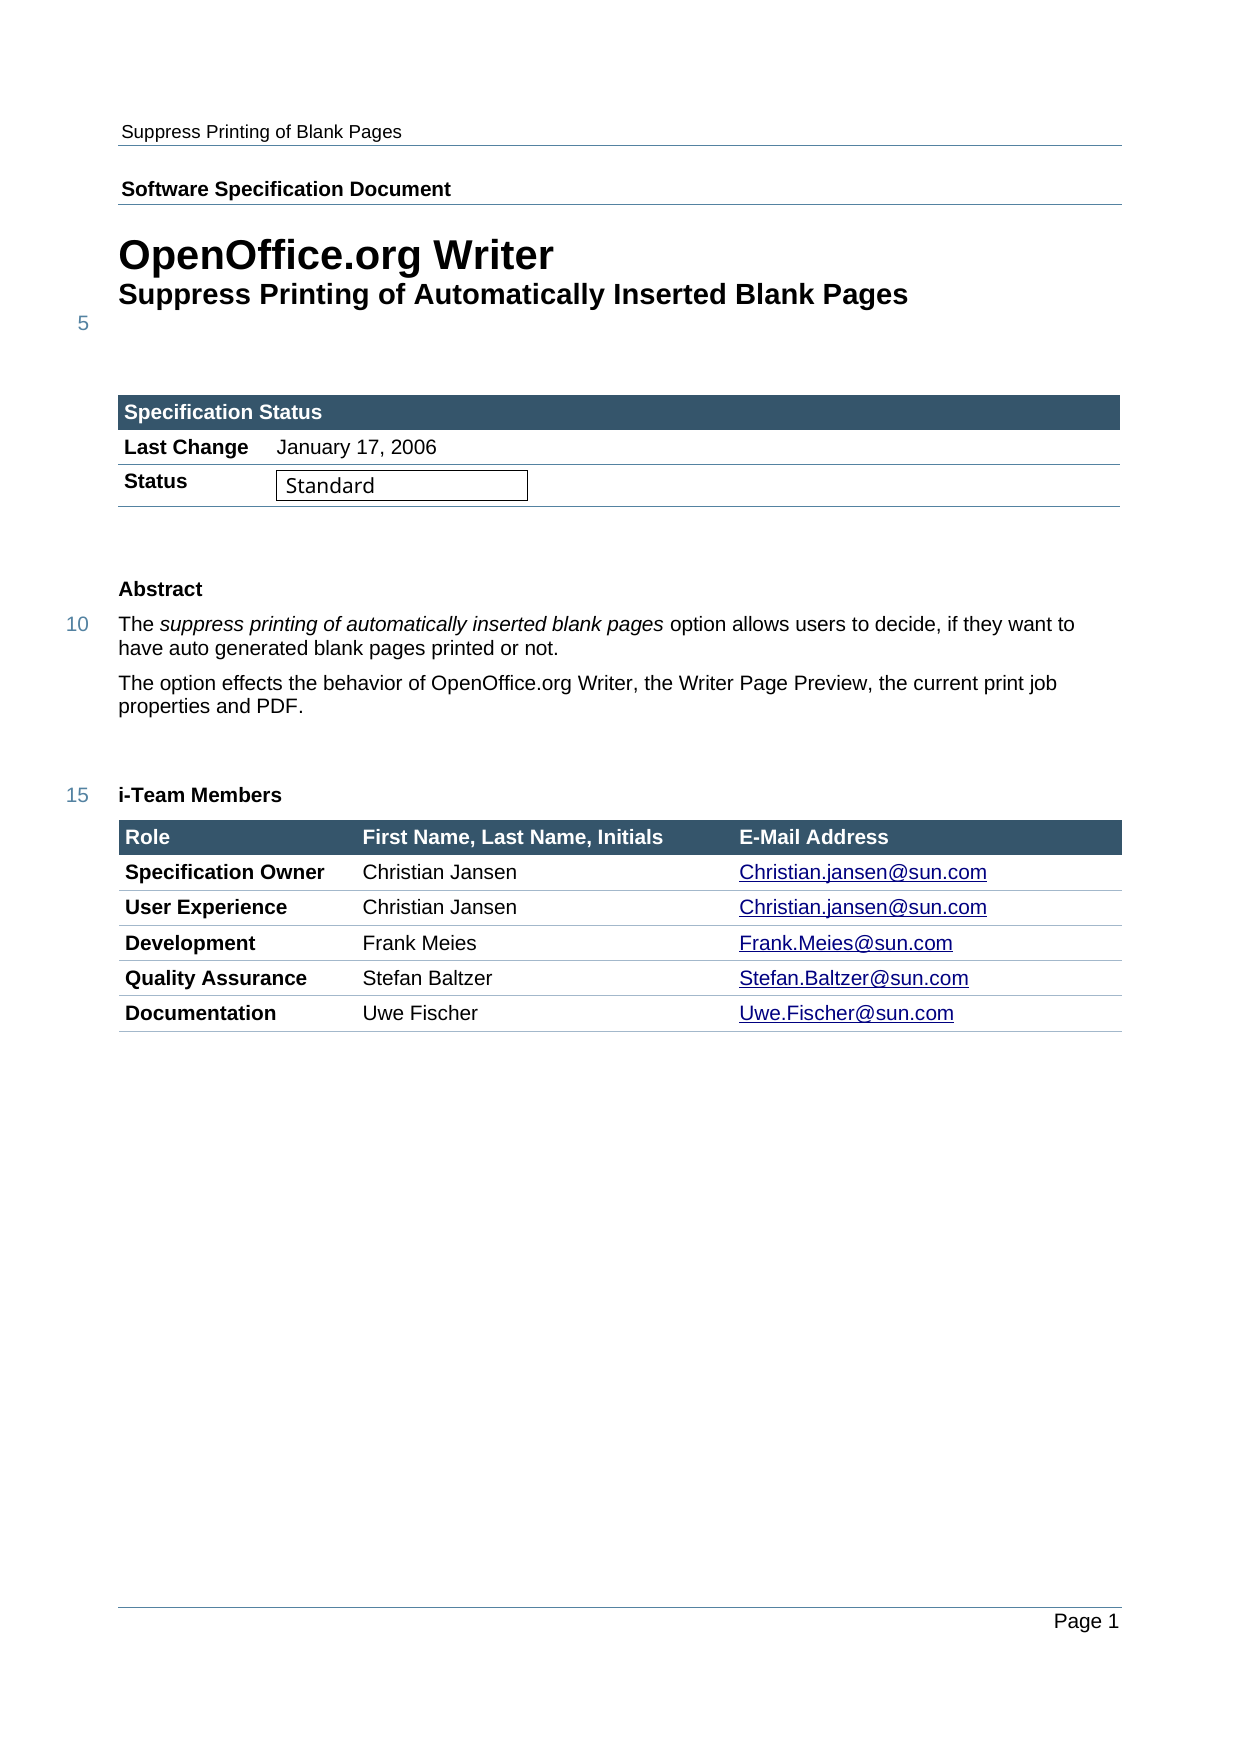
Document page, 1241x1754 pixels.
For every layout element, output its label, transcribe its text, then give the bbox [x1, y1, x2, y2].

table_header Specification Status [118, 395, 1120, 430]
table_cell Uwe Fischer [356, 996, 733, 1031]
text The option effects the behavior of OpenOffice.org Writer, the Writer Page Preview, the current print job properties and PDF. [118, 672, 1122, 718]
subtitle i-Team Members [118, 784, 1122, 807]
table_cell User Experience [119, 891, 356, 925]
table_cell Documentation [119, 996, 356, 1031]
text Software Specification Document [118, 174, 1122, 204]
table_cell January 17, 2006 [271, 430, 1120, 464]
table_cell Christian.jansen@sun.com [733, 891, 1122, 925]
table_cell Stefan.Baltzer@sun.com [733, 961, 1122, 995]
text OpenOffice.org Writer [118, 232, 1122, 278]
table_cell Christian Jansen [356, 891, 733, 925]
table_cell Development [119, 926, 356, 960]
table_cell Uwe.Fischer@sun.com [733, 996, 1122, 1031]
table_cell Specification Owner [119, 855, 356, 890]
table_cell Last Change [118, 430, 271, 464]
table_header First Name, Last Name, Initials [356, 820, 733, 855]
table_header Role [119, 820, 356, 855]
table_cell Status [118, 465, 271, 506]
table_cell Christian.jansen@sun.com [733, 855, 1122, 890]
text Suppress Printing of Automatically Inserted Blank Pages [118, 278, 1122, 311]
table_header E-Mail Address [733, 820, 1122, 855]
text The suppress printing of automatically inserted blank pages option allows users to decide, if they want to have auto generated blank pages printed or not. [118, 613, 1122, 659]
table_cell PRELIMINARY status is the initial conception of a specification. STANDARD A specification with status Standard is considered to be stable and has the approval of the i-Team. OBSOLETE An Obsolete specification is a specification that has been identified unnecessary. For example due to; technology changes or changes in other standards or specifications. [271, 465, 1120, 506]
subtitle Abstract [118, 577, 1122, 601]
table_cell Stefan Baltzer [356, 961, 733, 995]
table_cell Christian Jansen [356, 855, 733, 890]
table_cell Quality Assurance [119, 961, 356, 995]
table_cell Frank.Meies@sun.com [733, 926, 1122, 960]
table_cell Frank Meies [356, 926, 733, 960]
